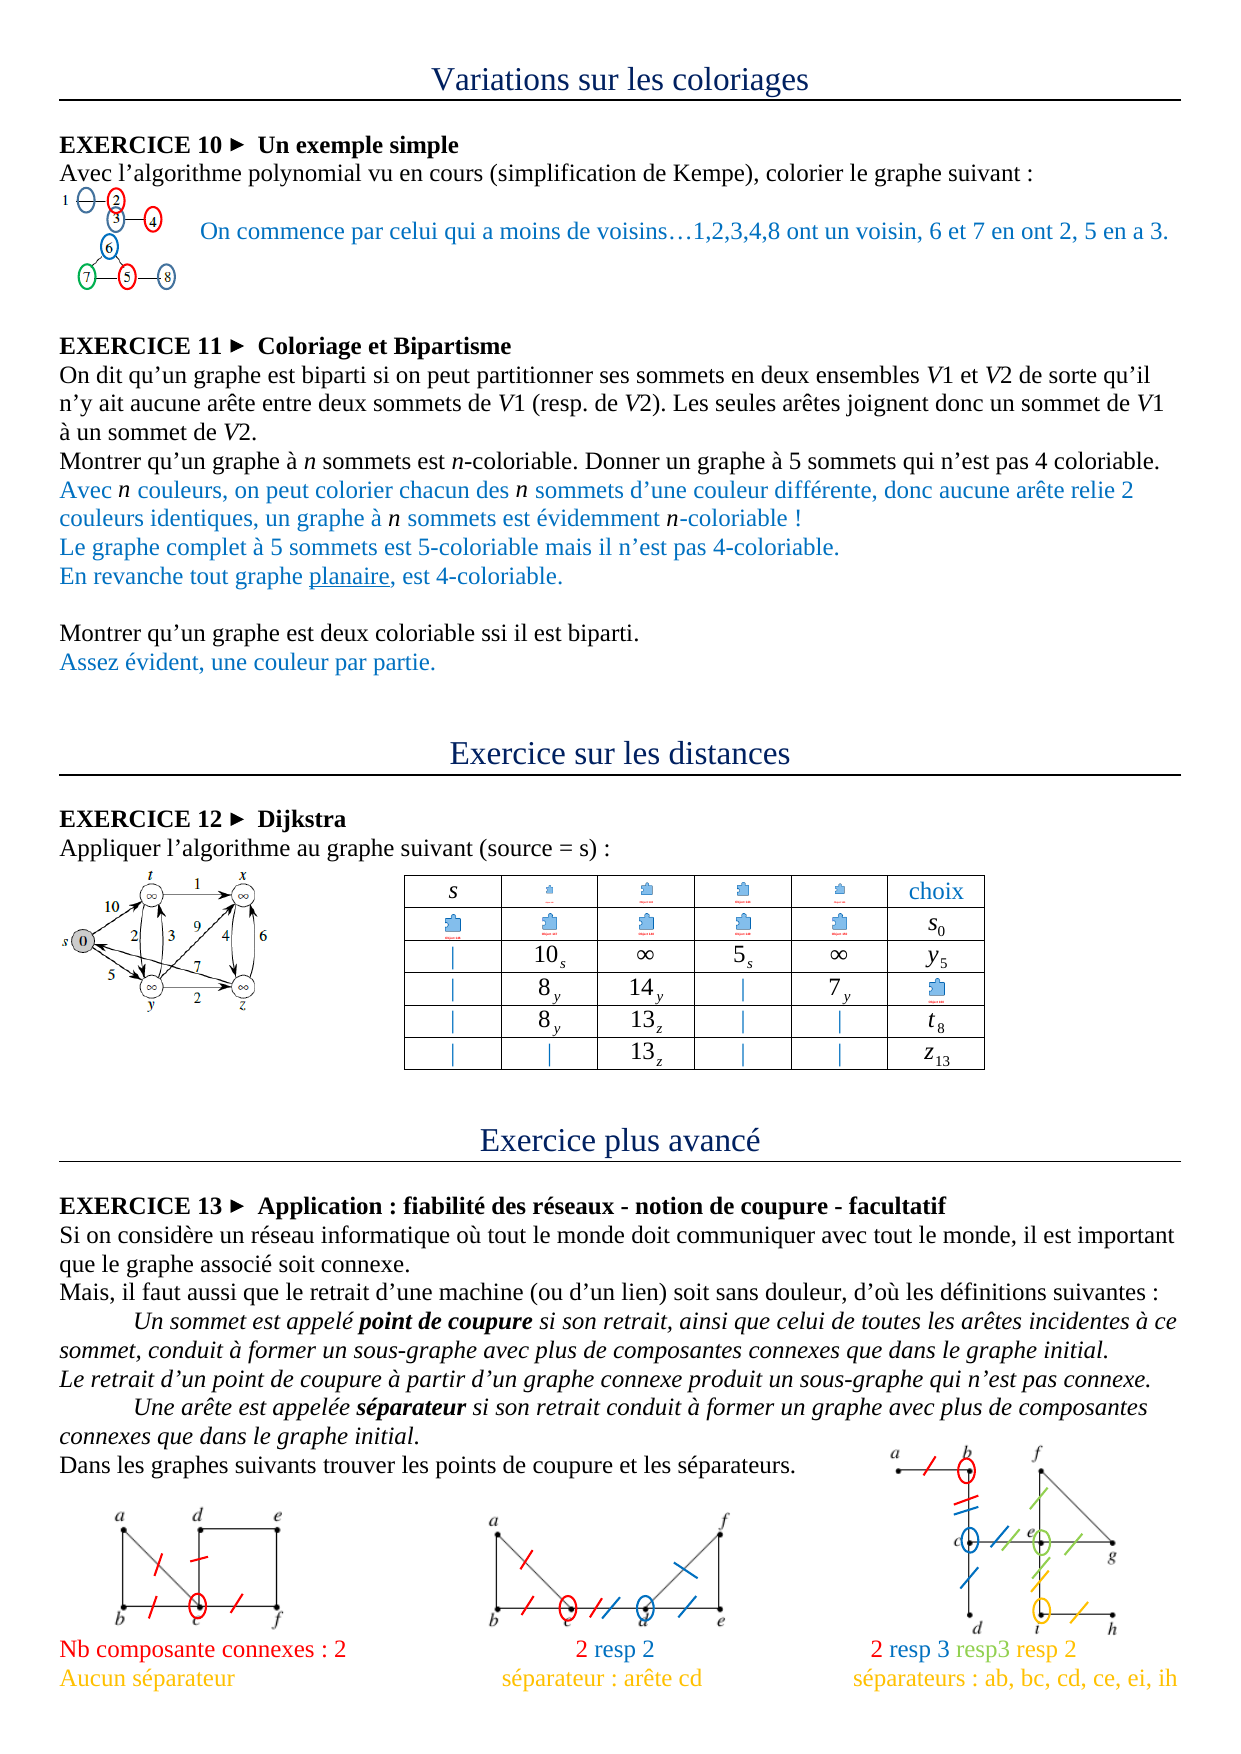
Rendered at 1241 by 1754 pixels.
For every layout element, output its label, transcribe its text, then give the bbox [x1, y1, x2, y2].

text On dit qu’un graphe est biparti si on peut partitionner ses sommets en deux ensembles V1 et V2 de sorte qu’il n’y ait aucune arête entre deux sommets de V1 (resp. de V2). Les seules arêtes joignent donc un sommet de V1 à un sommet de V2. [59, 360, 1181, 446]
text Montrer qu’un graphe à n sommets est n-coloriable. Donner un graphe à 5 sommets qui n’est pas 4 coloriable. [59, 446, 1181, 475]
table_cell | [695, 973, 791, 1004]
picture [109, 190, 123, 207]
text Aucun séparateur séparateur : arête cd séparateurs : ab, bc, cd, ce, ei, ih [59, 1663, 1181, 1692]
picture [80, 266, 94, 287]
table_cell | [405, 973, 501, 1004]
text EXERCICE 10  Un exemple simple [59, 130, 1181, 158]
table_cell [502, 941, 597, 972]
table_cell | [405, 1006, 501, 1037]
table_header [792, 876, 887, 907]
table_cell [598, 973, 694, 1004]
text On commence par celui qui a moins de voisins…1,2,3,4,8 ont un voisin, 6 et 7 en ont 2, 5 en a 3. [160, 216, 1181, 245]
table_cell | [405, 941, 501, 972]
table_cell | [792, 1038, 887, 1069]
table_header [598, 876, 694, 907]
text EXERCICE 11  Coloriage et Bipartisme [59, 331, 1181, 360]
table_cell | [695, 1006, 791, 1037]
table_cell [888, 941, 984, 972]
table_cell [888, 908, 984, 940]
table_cell | [502, 1038, 597, 1069]
table_header [502, 876, 597, 907]
table_header [405, 876, 501, 907]
table_header [695, 876, 791, 907]
text Le retrait d’un point de coupure à partir d’un graphe connexe produit un sous-graphe qui n’est pas connexe. [59, 1364, 1181, 1392]
text EXERCICE 12  Dijkstra [59, 804, 1181, 833]
table_cell [598, 1006, 694, 1037]
table_header choix [888, 876, 984, 907]
table_cell [502, 1006, 597, 1037]
text EXERCICE 13  Application : fiabilité des réseaux - notion de coupure - facultatif [59, 1191, 1181, 1220]
text Variations sur les coloriages [59, 59, 1181, 99]
text Le graphe complet à 5 sommets est 5-coloriable mais il n’est pas 4-coloriable. [59, 532, 1181, 561]
text Avec l’algorithme polynomial vu en cours (simplification de Kempe), colorier le graphe suivant : [59, 158, 1181, 187]
picture [59, 866, 236, 1015]
text Appliquer l’algorithme au graphe suivant (source = s) : [59, 833, 1181, 862]
table_cell [792, 973, 887, 1004]
table_cell | [405, 1038, 501, 1069]
table_cell [405, 908, 501, 940]
table_cell [502, 973, 597, 1004]
table_cell [792, 908, 887, 940]
picture [146, 209, 160, 230]
table_cell [598, 941, 694, 972]
table_cell [695, 941, 791, 972]
picture [79, 190, 93, 211]
table_cell [888, 1038, 984, 1069]
text Une arête est appelée séparateur si son retrait conduit à former un graphe avec plus de composantes connexes que dans le graphe initial. [59, 1392, 1181, 1450]
table_cell [598, 908, 694, 940]
text Assez évident, une couleur par partie. [59, 647, 1181, 676]
table_cell [792, 941, 887, 972]
table_cell [888, 1006, 984, 1037]
table_cell [598, 1038, 694, 1069]
text En revanche tout graphe planaire, est 4-coloriable. [59, 561, 1181, 590]
text Dans les graphes suivants trouver les points de coupure et les séparateurs. [59, 1450, 882, 1479]
text Si on considère un réseau informatique où tout le monde doit communiquer avec tout le monde, il est important que le graphe associé soit connexe. [59, 1220, 1181, 1277]
table_cell [695, 908, 791, 940]
picture [103, 236, 116, 257]
text Avec couleurs, on peut colorier chacun des sommets d’une couleur différente, donc aucune arête relie 2 couleurs identiques, un graphe à sommets est évidemment -coloriable ! [59, 475, 1181, 532]
table_cell [888, 973, 984, 1004]
text Exercice sur les distances [59, 733, 1181, 774]
picture [70, 188, 160, 289]
text Mais, il faut aussi que le retrait d’une machine (ou d’un lien) soit sans douleur, d’où les définitions suivantes : [59, 1277, 1181, 1306]
text Montrer qu’un graphe est deux coloriable ssi il est biparti. [59, 618, 1181, 647]
table_cell | [792, 1006, 887, 1037]
text Un sommet est appelé point de coupure si son retrait, ainsi que celui de toutes les arêtes incidentes à ce sommet, conduit à former un sous-graphe avec plus de composantes connexes que dans le graphe initial. [59, 1306, 1181, 1364]
picture [109, 213, 123, 230]
text Exercice plus avancé [59, 1121, 1181, 1161]
table_cell | [695, 1038, 791, 1069]
text Nb composante connexes : 2 2 resp 2 2 resp 3 resp3 resp 2 [59, 1634, 1181, 1663]
picture [120, 266, 134, 287]
table_cell [502, 908, 597, 940]
